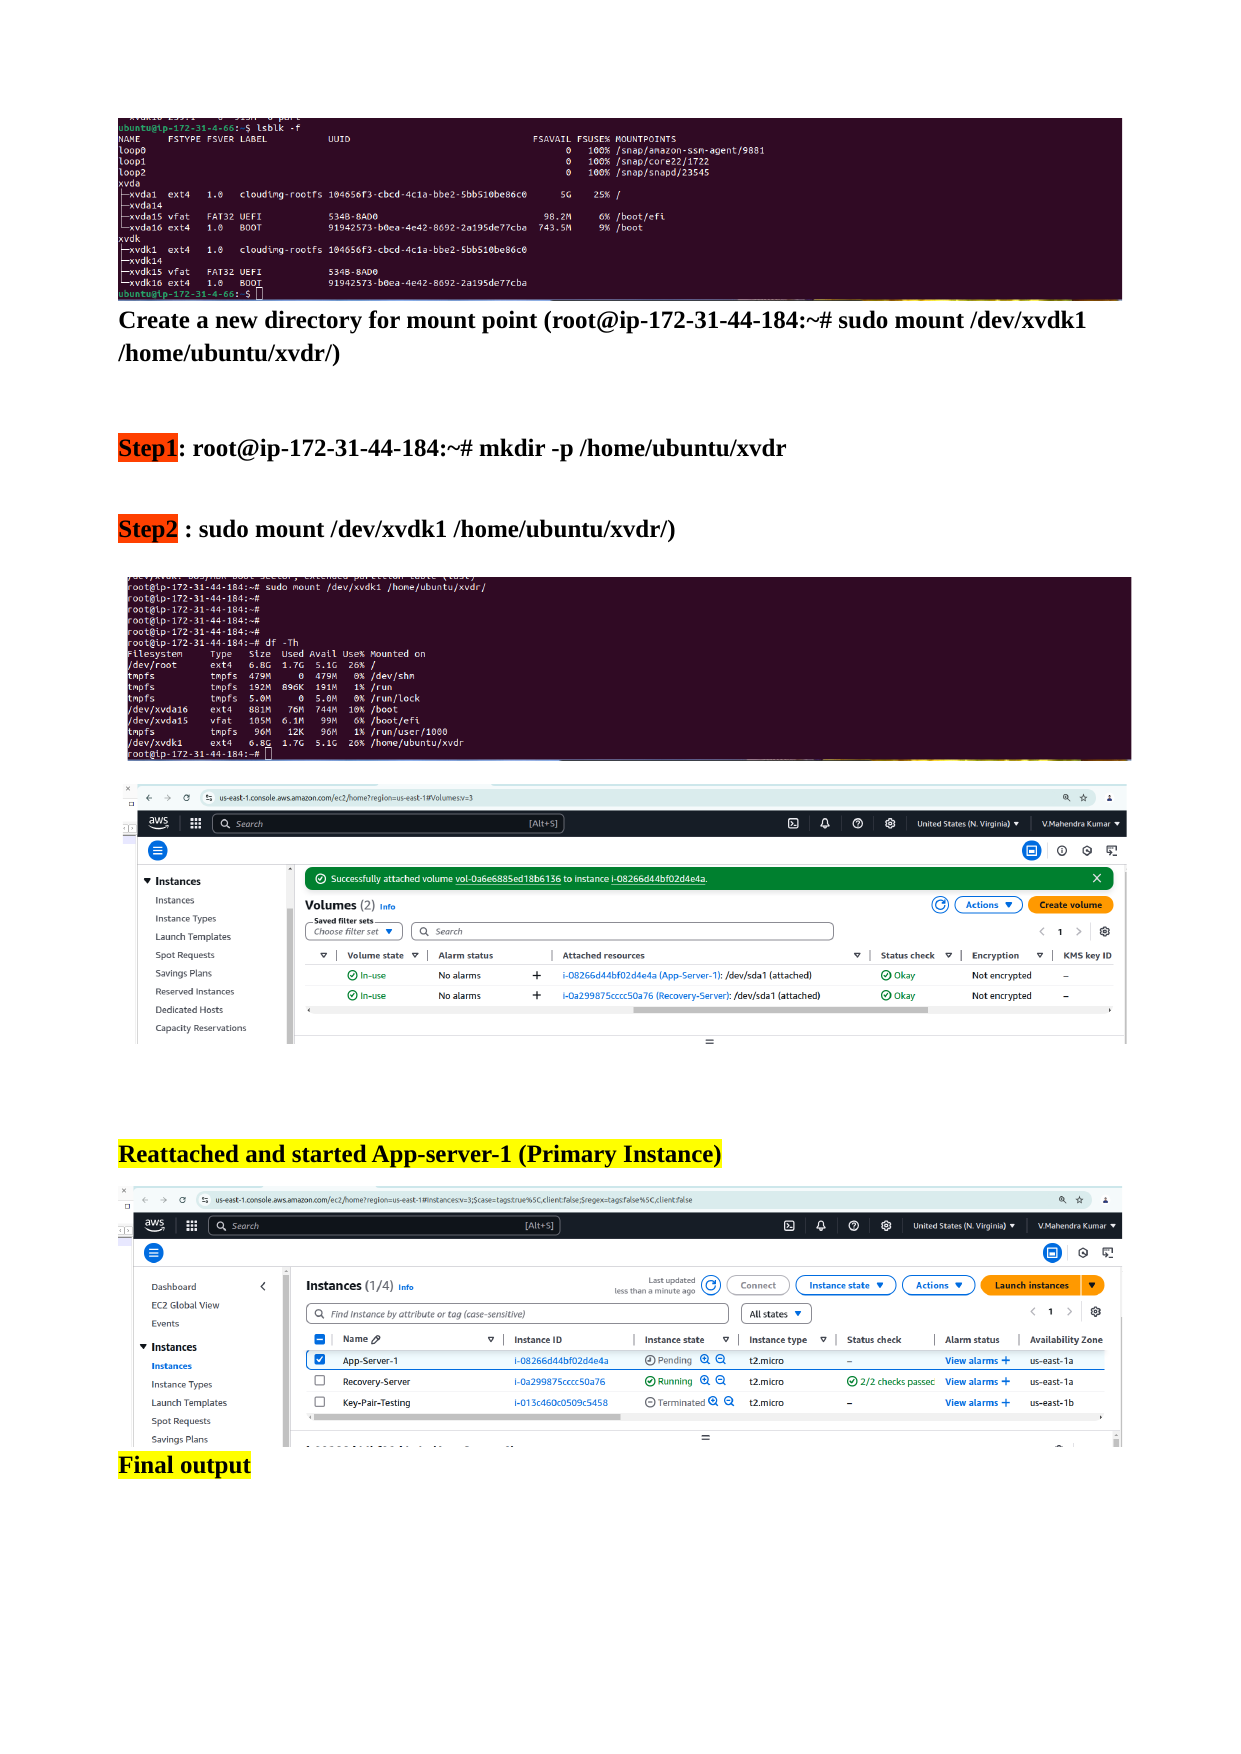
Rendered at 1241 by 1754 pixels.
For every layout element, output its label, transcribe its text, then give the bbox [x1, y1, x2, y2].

picture [118, 118, 1123, 301]
picture [118, 1186, 1123, 1447]
picture [127, 577, 1132, 761]
text Final output [118, 1447, 1122, 1479]
text Create a new directory for mount point (root@ip-172-31-44-184:~# sudo mount /dev/xvdk1 /home/ubuntu/xvdr/) [118, 301, 1122, 367]
text Reattached and started App-server-1 (Primary Instance) [118, 1139, 1122, 1168]
picture [122, 784, 1127, 1044]
text Step1: root@ip-172-31-44-184:~# mkdir -p /home/ubuntu/xvdr [118, 433, 1122, 462]
text Step2 : sudo mount /dev/xvdk1 /home/ubuntu/xvdr/) [118, 481, 1122, 543]
